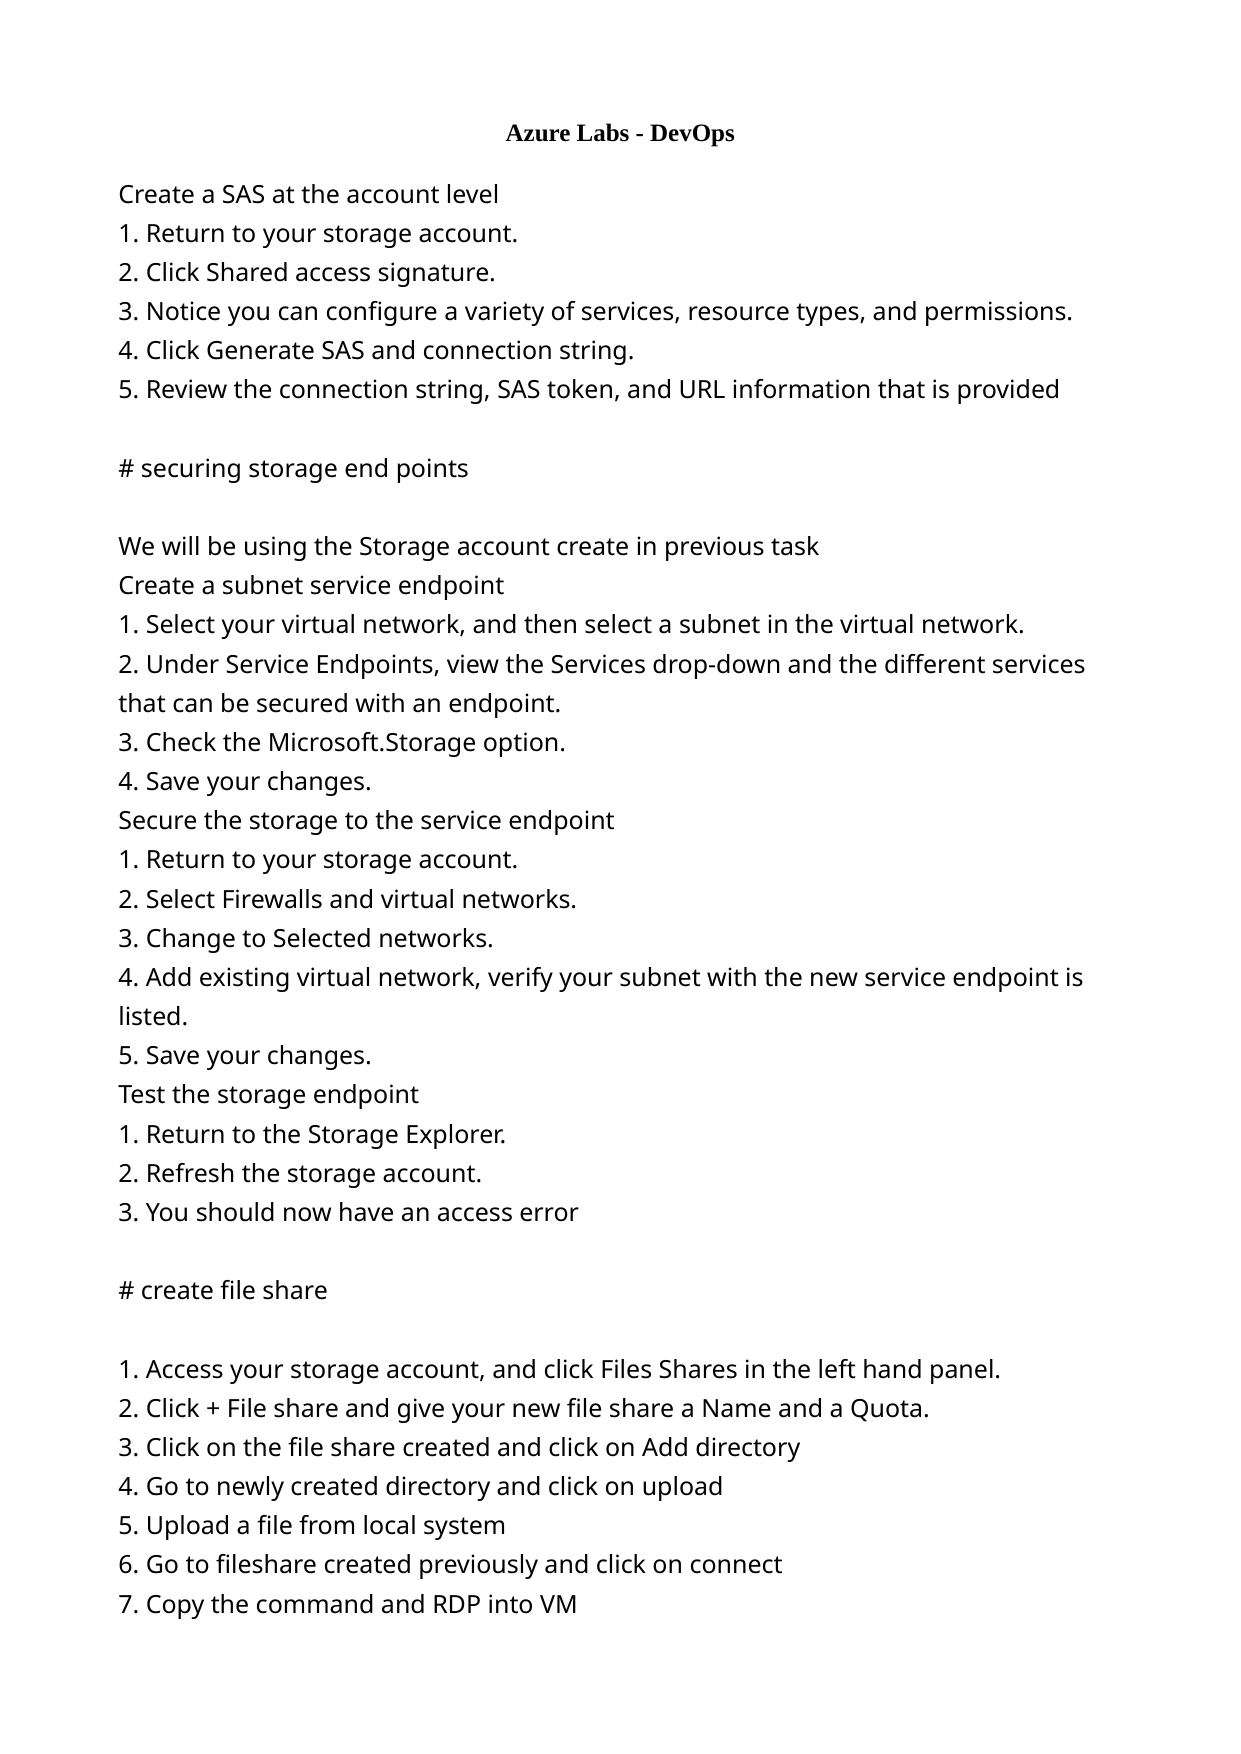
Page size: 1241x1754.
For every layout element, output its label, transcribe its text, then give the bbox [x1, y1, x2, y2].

text 1. Access your storage account, and click Files Shares in the left hand panel. [118, 1351, 1122, 1385]
text 5. Review the connection string, SAS token, and URL information that is provided [118, 372, 1122, 406]
text 2. Select Firewalls and virtual networks. [118, 881, 1122, 915]
text Secure the storage to the service endpoint [118, 803, 1122, 837]
text 1. Return to your storage account. [118, 842, 1122, 876]
text We will be using the Storage account create in previous task [118, 529, 1122, 563]
text 6. Go to fileshare created previously and click on connect [118, 1547, 1122, 1581]
text 4. Go to newly created directory and click on upload [118, 1469, 1122, 1503]
text Create a SAS at the account level [118, 176, 1122, 210]
text # securing storage end points [118, 451, 1122, 484]
text 3. Check the Microsoft.Storage option. [118, 725, 1122, 759]
text 4. Click Generate SAS and connection string. [118, 333, 1122, 367]
text 1. Return to your storage account. [118, 216, 1122, 249]
text 3. Notice you can configure a variety of services, resource types, and permissions. [118, 294, 1122, 328]
text Create a subnet service endpoint [118, 568, 1122, 602]
text 3. You should now have an access error [118, 1195, 1122, 1229]
text 2. Click + File share and give your new file share a Name and a Quota. [118, 1391, 1122, 1424]
text # create file share [118, 1273, 1122, 1307]
text 3. Click on the file share created and click on Add directory [118, 1430, 1122, 1464]
text 1. Select your virtual network, and then select a subnet in the virtual network. [118, 607, 1122, 641]
text 5. Save your changes. [118, 1038, 1122, 1072]
text 2. Click Shared access signature. [118, 255, 1122, 289]
text 2. Under Service Endpoints, view the Services drop-down and the different services that can be secured with an endpoint. [118, 646, 1122, 719]
text Test the storage endpoint [118, 1077, 1122, 1111]
text 7. Copy the command and RDP into VM [118, 1586, 1122, 1620]
text 2. Refresh the storage account. [118, 1156, 1122, 1189]
text 3. Change to Selected networks. [118, 921, 1122, 954]
text 4. Add existing virtual network, verify your subnet with the new service endpoint is listed. [118, 960, 1122, 1033]
text 1. Return to the Storage Explorer. [118, 1116, 1122, 1150]
text 5. Upload a file from local system [118, 1508, 1122, 1542]
text 4. Save your changes. [118, 764, 1122, 798]
